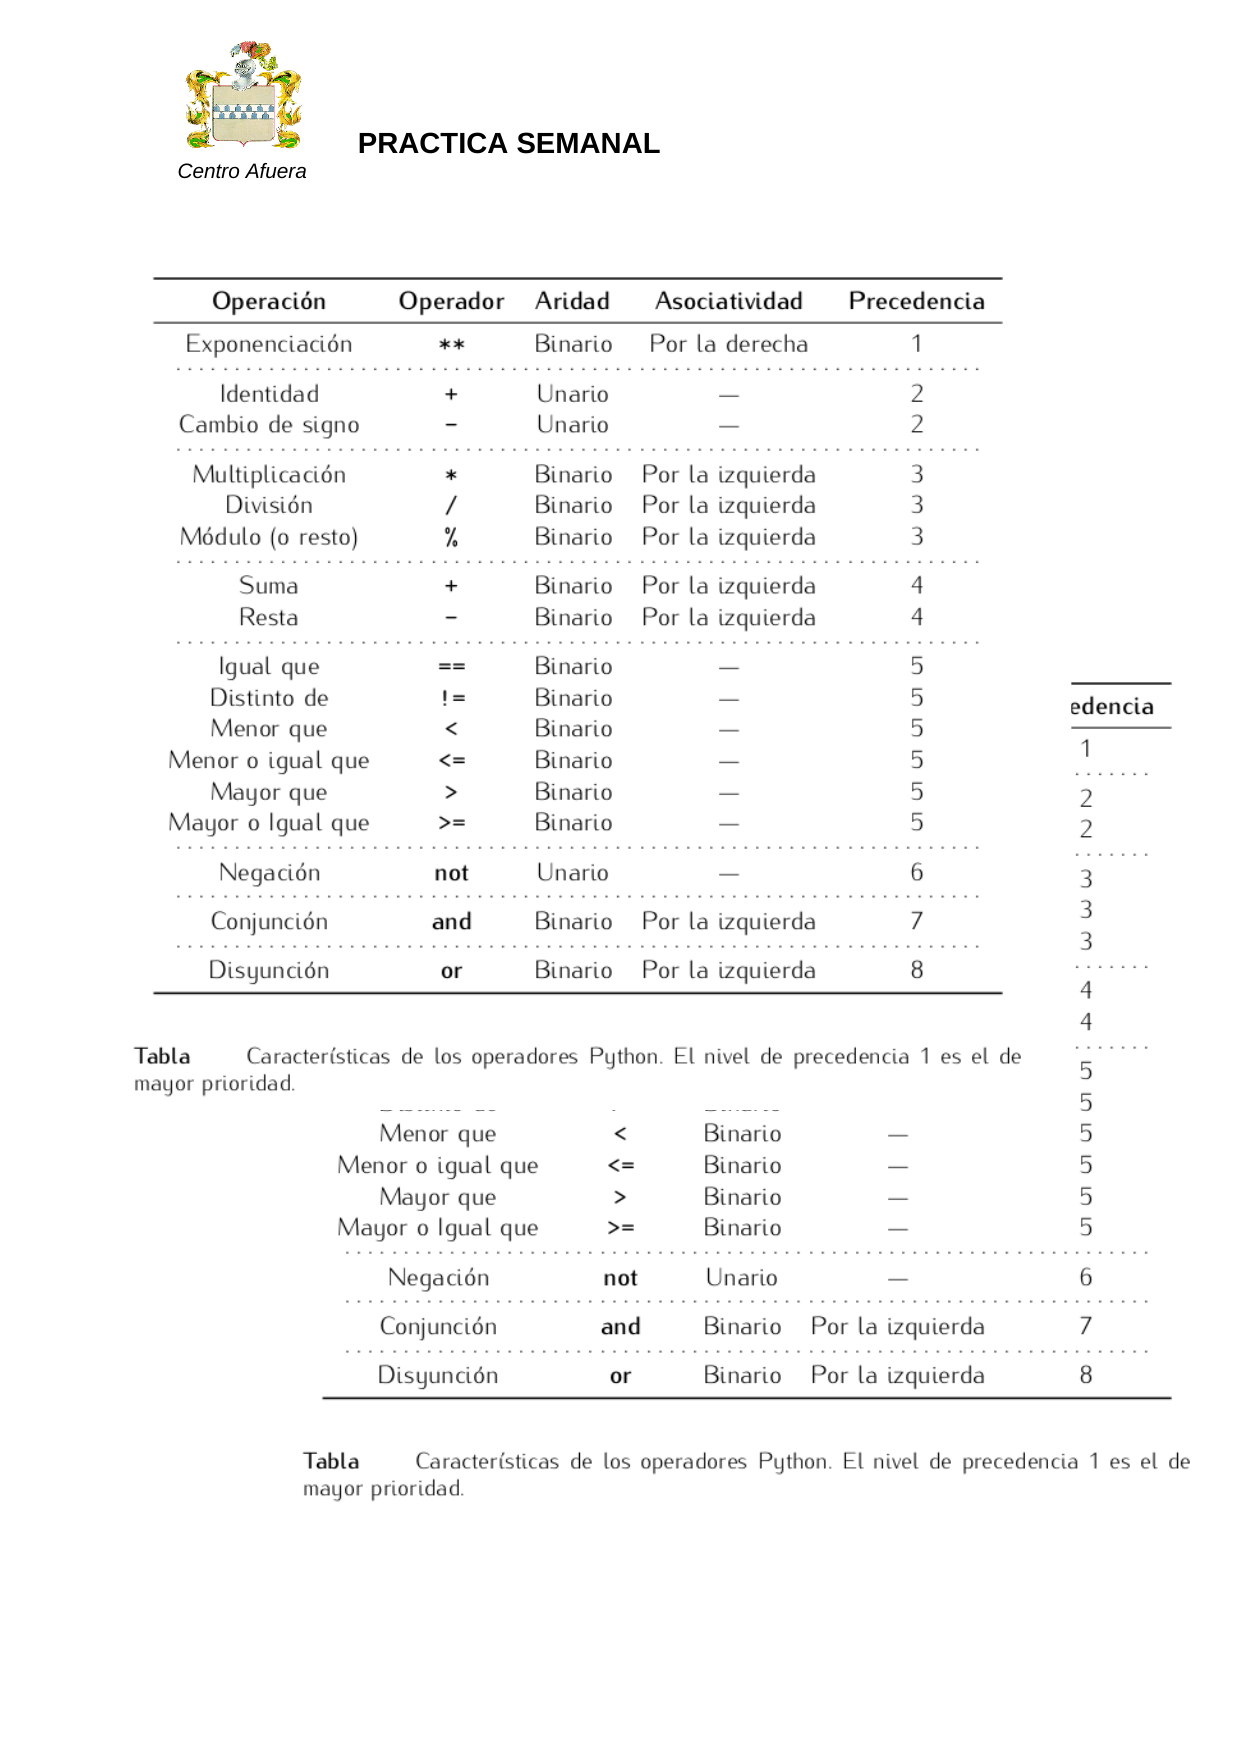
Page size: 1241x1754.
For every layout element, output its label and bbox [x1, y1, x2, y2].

picture [79, 265, 1240, 1515]
